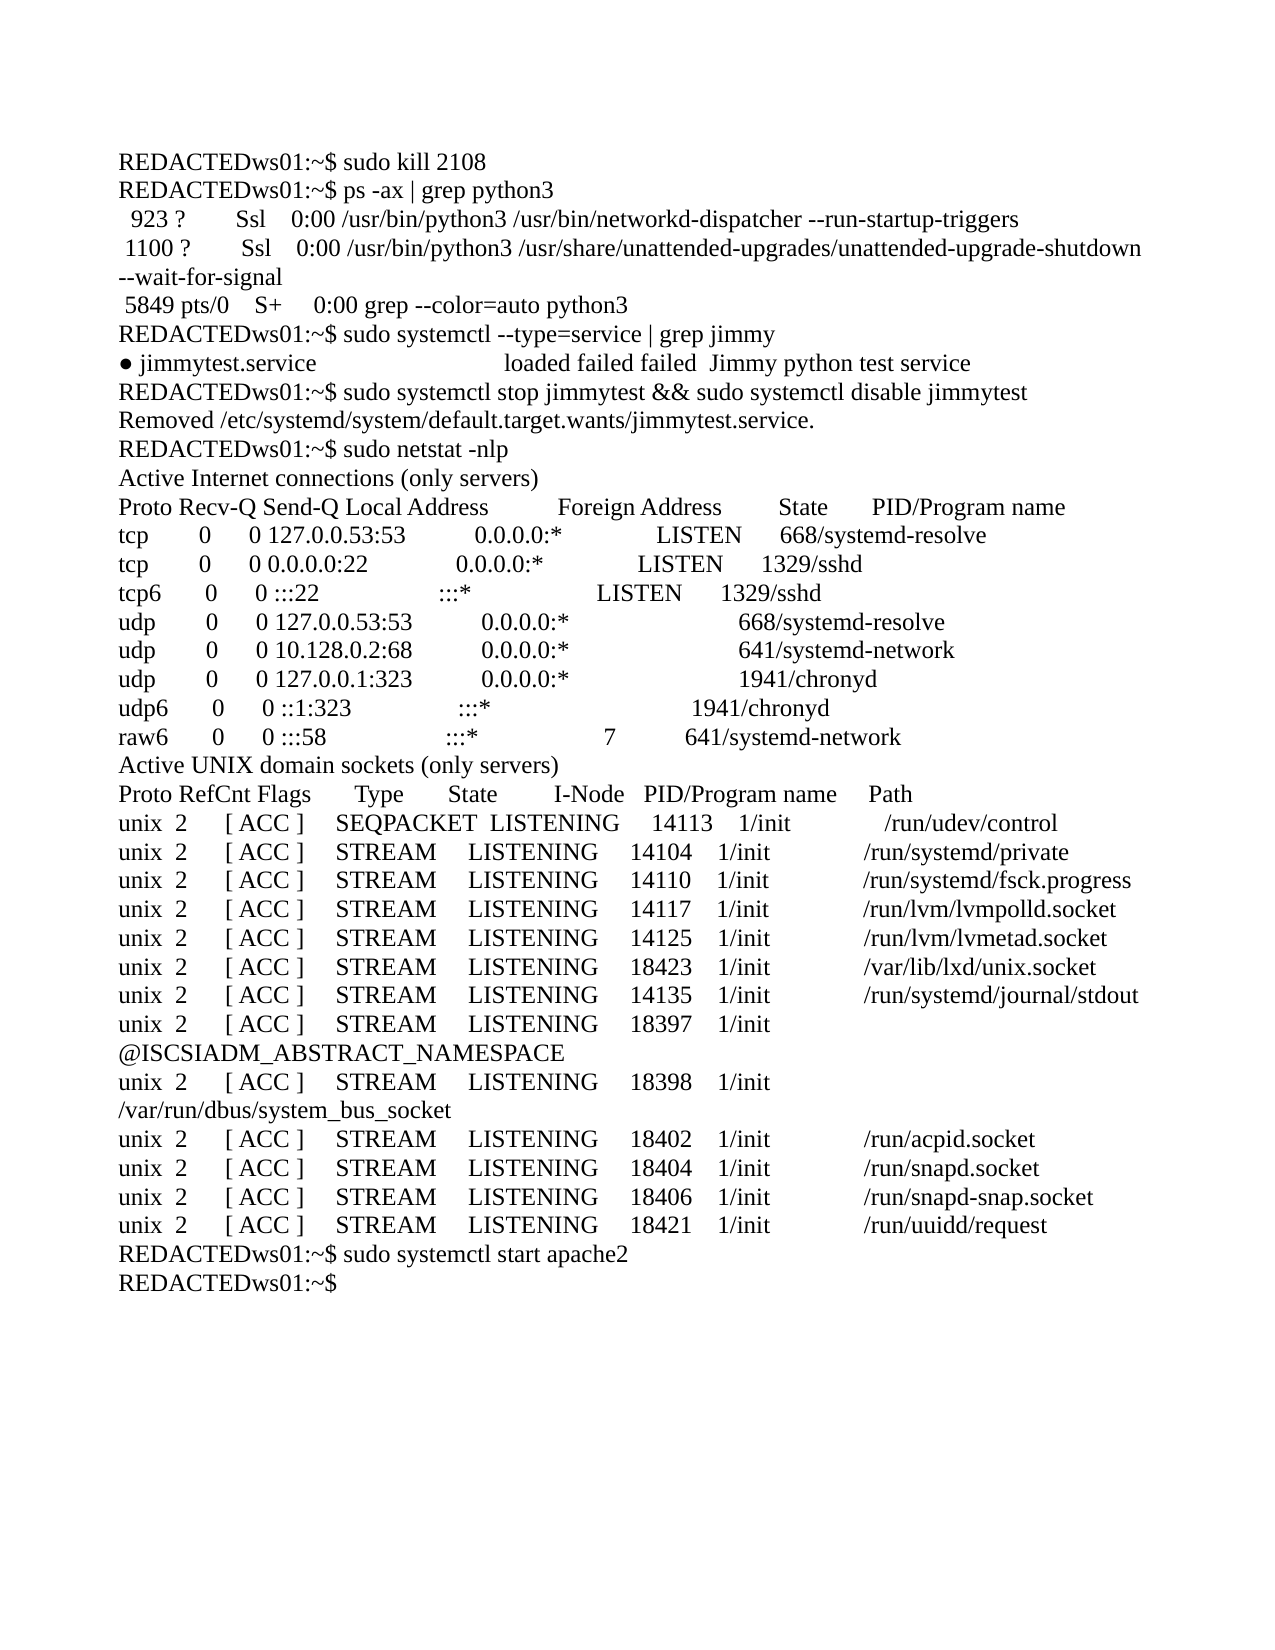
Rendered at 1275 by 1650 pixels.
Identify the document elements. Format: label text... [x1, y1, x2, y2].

text udp 0 0 10.128.0.2:68 0.0.0.0:* 641/systemd-network [118, 636, 1157, 664]
text unix 2 [ ACC ] STREAM LISTENING 14117 1/init /run/lvm/lvmpolld.socket [118, 894, 1157, 923]
text unix 2 [ ACC ] SEQPACKET LISTENING 14113 1/init /run/udev/control [118, 808, 1157, 837]
text unix 2 [ ACC ] STREAM LISTENING 14110 1/init /run/systemd/fsck.progress [118, 866, 1157, 894]
text tcp 0 0 0.0.0.0:22 0.0.0.0:* LISTEN 1329/sshd [118, 549, 1157, 578]
text unix 2 [ ACC ] STREAM LISTENING 18404 1/init /run/snapd.socket [118, 1153, 1157, 1182]
text unix 2 [ ACC ] STREAM LISTENING 14104 1/init /run/systemd/private [118, 837, 1157, 866]
text unix 2 [ ACC ] STREAM LISTENING 14135 1/init /run/systemd/journal/stdout [118, 981, 1157, 1009]
text Proto Recv-Q Send-Q Local Address Foreign Address State PID/Program name [118, 492, 1157, 521]
text udp 0 0 127.0.0.1:323 0.0.0.0:* 1941/chronyd [118, 664, 1157, 693]
text unix 2 [ ACC ] STREAM LISTENING 18406 1/init /run/snapd-snap.socket [118, 1182, 1157, 1211]
text REDACTEDws01:~$ sudo systemctl --type=service | grep jimmy [118, 319, 1157, 348]
text unix 2 [ ACC ] STREAM LISTENING 18397 1/init @ISCSIADM_ABSTRACT_NAMESPACE [118, 1009, 1157, 1067]
text unix 2 [ ACC ] STREAM LISTENING 18398 1/init /var/run/dbus/system_bus_socket [118, 1067, 1157, 1124]
text REDACTEDws01:~$ sudo netstat -nlp [118, 434, 1157, 463]
text udp 0 0 127.0.0.53:53 0.0.0.0:* 668/systemd-resolve [118, 607, 1157, 636]
text 5849 pts/0 S+ 0:00 grep --color=auto python3 [118, 291, 1157, 319]
text 923 ? Ssl 0:00 /usr/bin/python3 /usr/bin/networkd-dispatcher --run-startup-triggers [118, 204, 1157, 233]
text unix 2 [ ACC ] STREAM LISTENING 14125 1/init /run/lvm/lvmetad.socket [118, 923, 1157, 952]
text tcp6 0 0 :::22 :::* LISTEN 1329/sshd [118, 578, 1157, 607]
text unix 2 [ ACC ] STREAM LISTENING 18421 1/init /run/uuidd/request [118, 1211, 1157, 1239]
text Active Internet connections (only servers) [118, 463, 1157, 492]
text ● jimmytest.service loaded failed failed Jimmy python test service [118, 348, 1157, 377]
text raw6 0 0 :::58 :::* 7 641/systemd-network [118, 722, 1157, 751]
text REDACTEDws01:~$ sudo systemctl start apache2 [118, 1239, 1157, 1268]
text unix 2 [ ACC ] STREAM LISTENING 18402 1/init /run/acpid.socket [118, 1124, 1157, 1153]
text udp6 0 0 ::1:323 :::* 1941/chronyd [118, 693, 1157, 722]
text unix 2 [ ACC ] STREAM LISTENING 18423 1/init /var/lib/lxd/unix.socket [118, 952, 1157, 981]
text Active UNIX domain sockets (only servers) [118, 751, 1157, 779]
text REDACTEDws01:~$ ps -ax | grep python3 [118, 176, 1157, 204]
text 1100 ? Ssl 0:00 /usr/bin/python3 /usr/share/unattended-upgrades/unattended-upgrade-shutdown --wait-for-signal [118, 233, 1157, 291]
text Removed /etc/systemd/system/default.target.wants/jimmytest.service. [118, 406, 1157, 434]
text REDACTEDws01:~$ sudo kill 2108 [118, 147, 1157, 176]
text Proto RefCnt Flags Type State I-Node PID/Program name Path [118, 779, 1157, 808]
text tcp 0 0 127.0.0.53:53 0.0.0.0:* LISTEN 668/systemd-resolve [118, 521, 1157, 549]
text REDACTEDws01:~$ sudo systemctl stop jimmytest && sudo systemctl disable jimmytest [118, 377, 1157, 406]
text REDACTEDws01:~$ [118, 1268, 1157, 1297]
